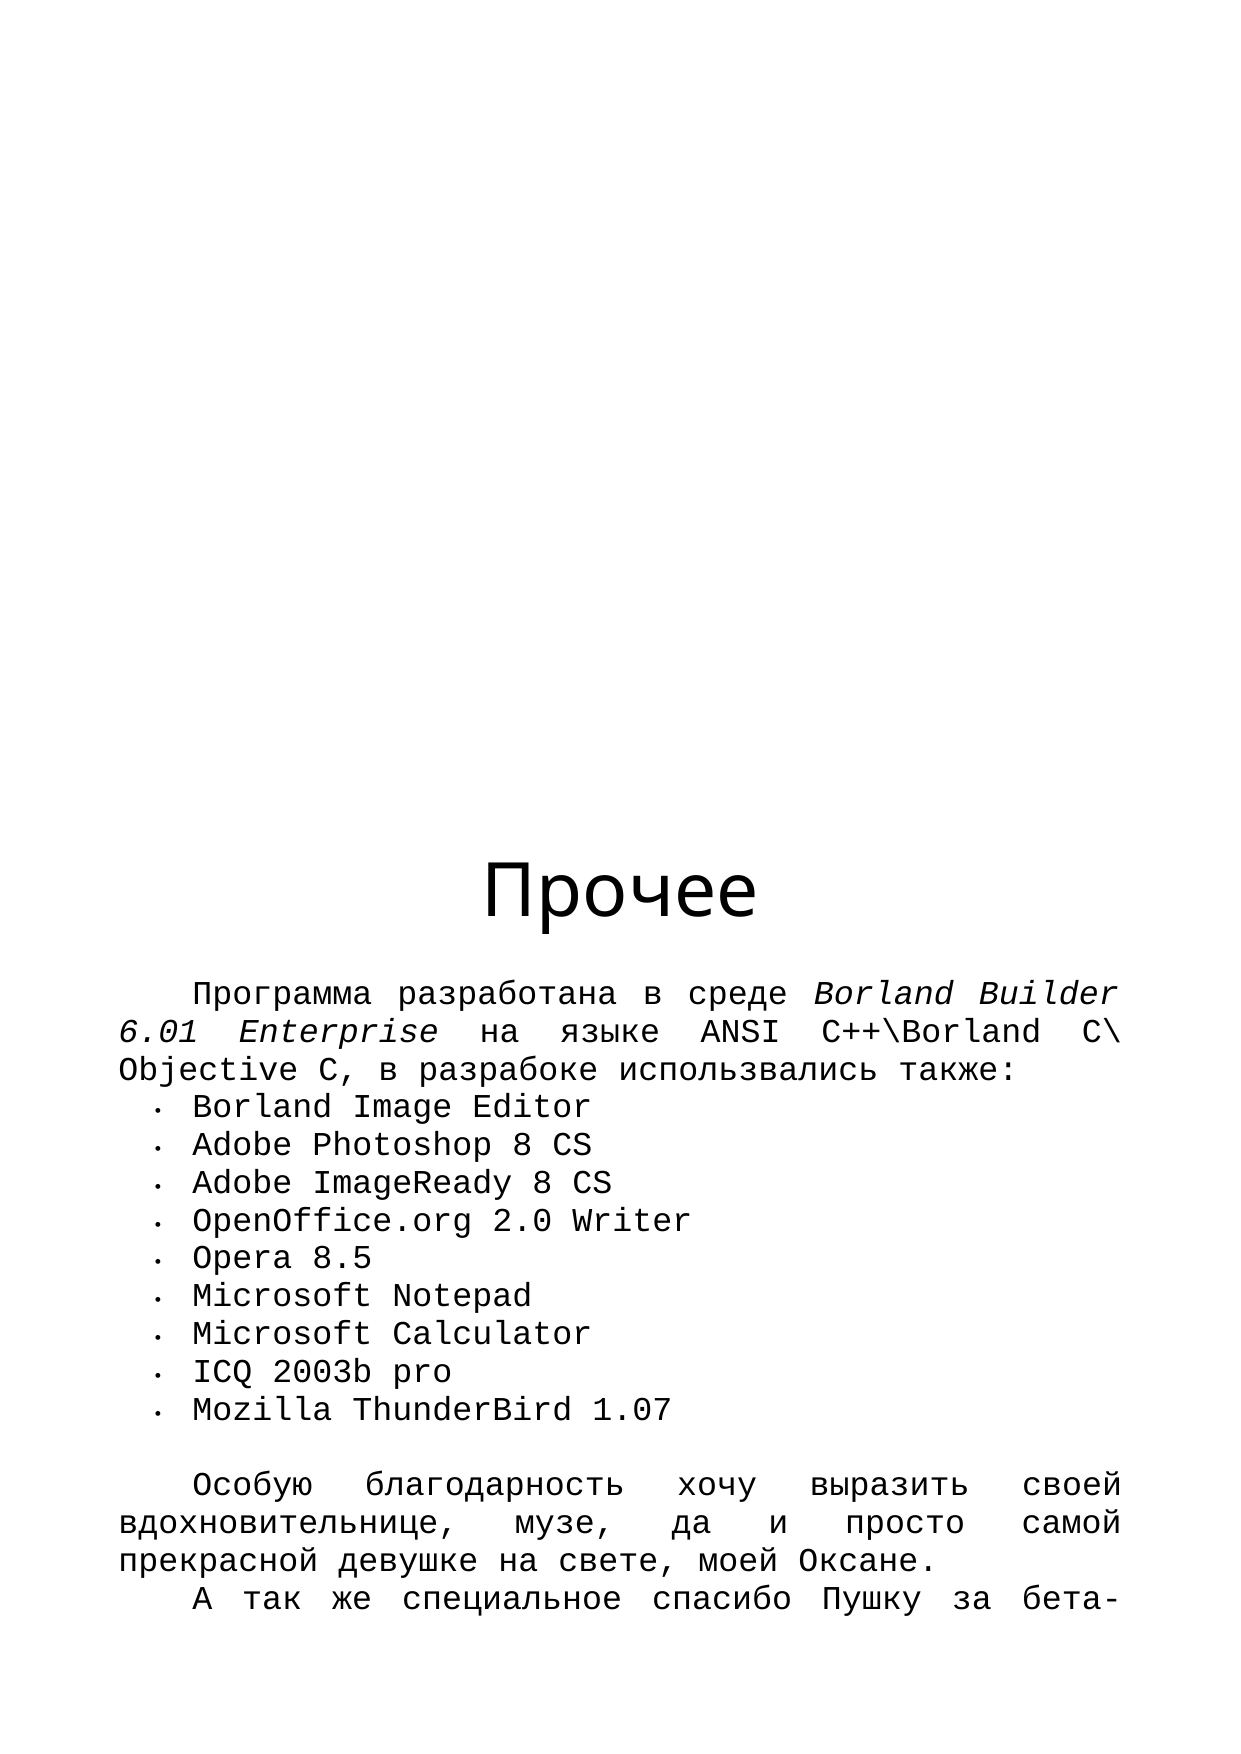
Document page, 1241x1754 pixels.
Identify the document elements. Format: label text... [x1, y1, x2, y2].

text А так же специальное спасибо Пушку за бета- [118, 1582, 1122, 1619]
list ICQ 2003b pro [154, 1355, 1122, 1392]
list Opera 8.5 [154, 1241, 1122, 1279]
list Adobe ImageReady 8 CS [154, 1166, 1122, 1203]
list Adobe Photoshop 8 CS [154, 1128, 1122, 1166]
list Borland Image Editor [154, 1090, 1122, 1128]
text Программа разработана в среде Borland Builder 6.01 Enterprise на языке ANSI C++\Borland C\Objective C, в разрабоке использвались также: [118, 977, 1122, 1090]
text Особую благодарность хочу выразить своей вдохновительнице, музе, да и просто самой прекрасной девушке на свете, моей Оксане. [118, 1468, 1122, 1582]
list Microsoft Calculator [154, 1317, 1122, 1355]
text Прочее [118, 837, 1122, 939]
list OpenOffice.org 2.0 Writer [154, 1203, 1122, 1241]
list Mozilla ThunderBird 1.07 [154, 1392, 1122, 1430]
list Microsoft Notepad [154, 1279, 1122, 1317]
